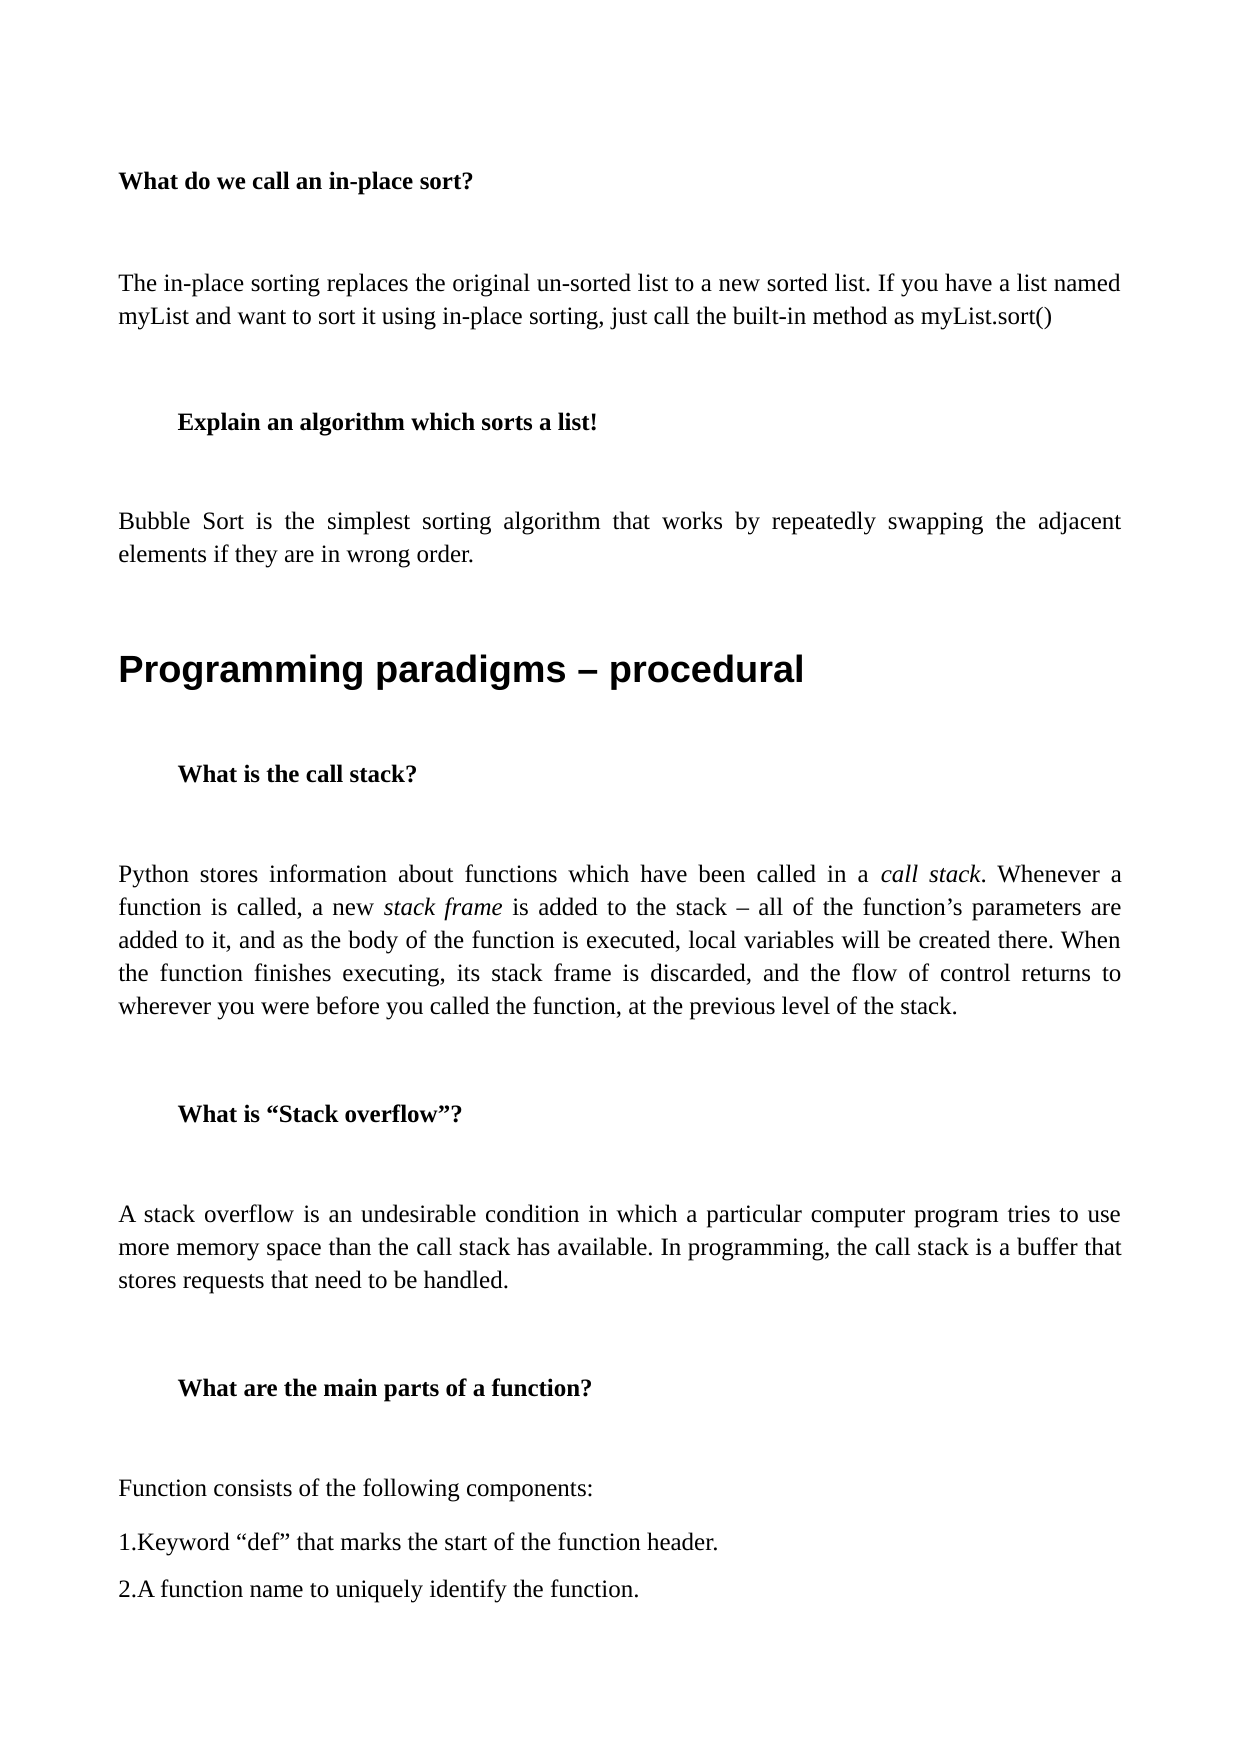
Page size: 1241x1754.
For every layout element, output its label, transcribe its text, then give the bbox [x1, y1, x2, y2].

subtitle Programming paradigms – procedural [118, 647, 1122, 691]
text The in-place sorting replaces the original un-sorted list to a new sorted list. If you have a list named myList and want to sort it using in-place sorting, just call the built-in method as myList.sort() [118, 268, 1122, 330]
text A stack overflow is an undesirable condition in which a particular computer program tries to use more memory space than the call stack has available. In programming, the call stack is a buffer that stores requests that need to be handled. [118, 1199, 1122, 1294]
text Bubble Sort is the simplest sorting algorithm that works by repeatedly swapping the adjacent elements if they are in wrong order. [118, 506, 1122, 568]
text Explain an algorithm which sorts a list! [177, 407, 1063, 435]
text What is the call stack? [177, 759, 1063, 788]
text What is “Stack overflow”? [177, 1099, 1063, 1128]
list A function name to uniquely identify the function. [118, 1574, 1122, 1603]
text Python stores information about functions which have been called in a call stack. Whenever a function is called, a new stack frame is added to the stack – all of the function’s parameters are added to it, and as the body of the function is executed, local variables will be created there. When the function finishes executing, its stack frame is discarded, and the flow of control returns to wherever you were before you called the function, at the previous level of the stack. [118, 859, 1122, 1020]
text What do we call an in-place sort? [118, 166, 1122, 195]
text Function consists of the following components: [118, 1473, 1122, 1501]
list Keyword “def” that marks the start of the function header. [118, 1527, 1122, 1556]
text What are the main parts of a function? [177, 1373, 1063, 1402]
